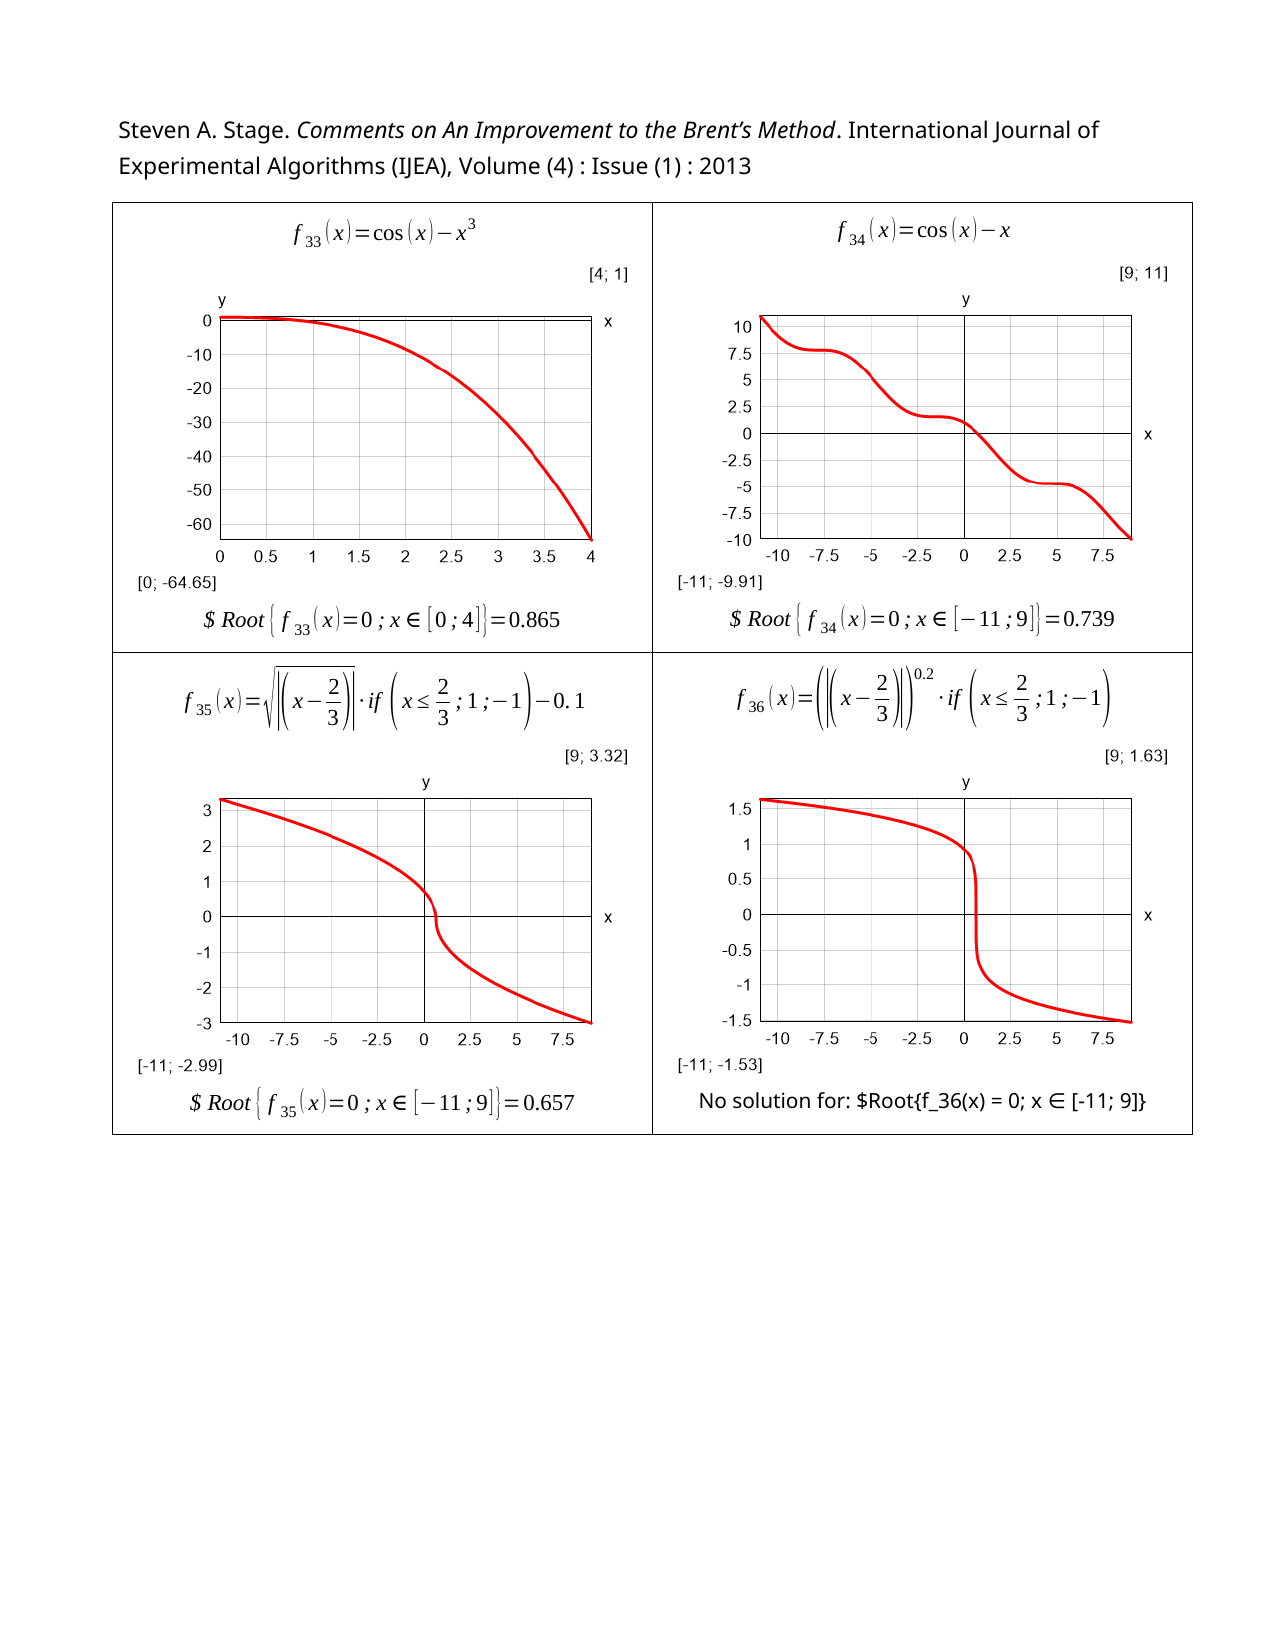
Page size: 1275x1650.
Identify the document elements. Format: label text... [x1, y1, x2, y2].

table_cell [113, 653, 652, 1134]
text Steven A. Stage. Comments on An Improvement to the Brent’s Method. International Journal of Experimental Algorithms (IJEA), Volume (4) : Issue (1) : 2013 [118, 114, 1186, 181]
picture [130, 256, 635, 598]
picture [130, 738, 635, 1080]
picture [670, 255, 1175, 597]
table_header [113, 203, 652, 652]
picture [670, 738, 1175, 1080]
table_header [653, 203, 1192, 652]
table_cell No solution for: $Root{f_36(x) = 0; x ∈ [-11; 9]} [653, 653, 1192, 1134]
